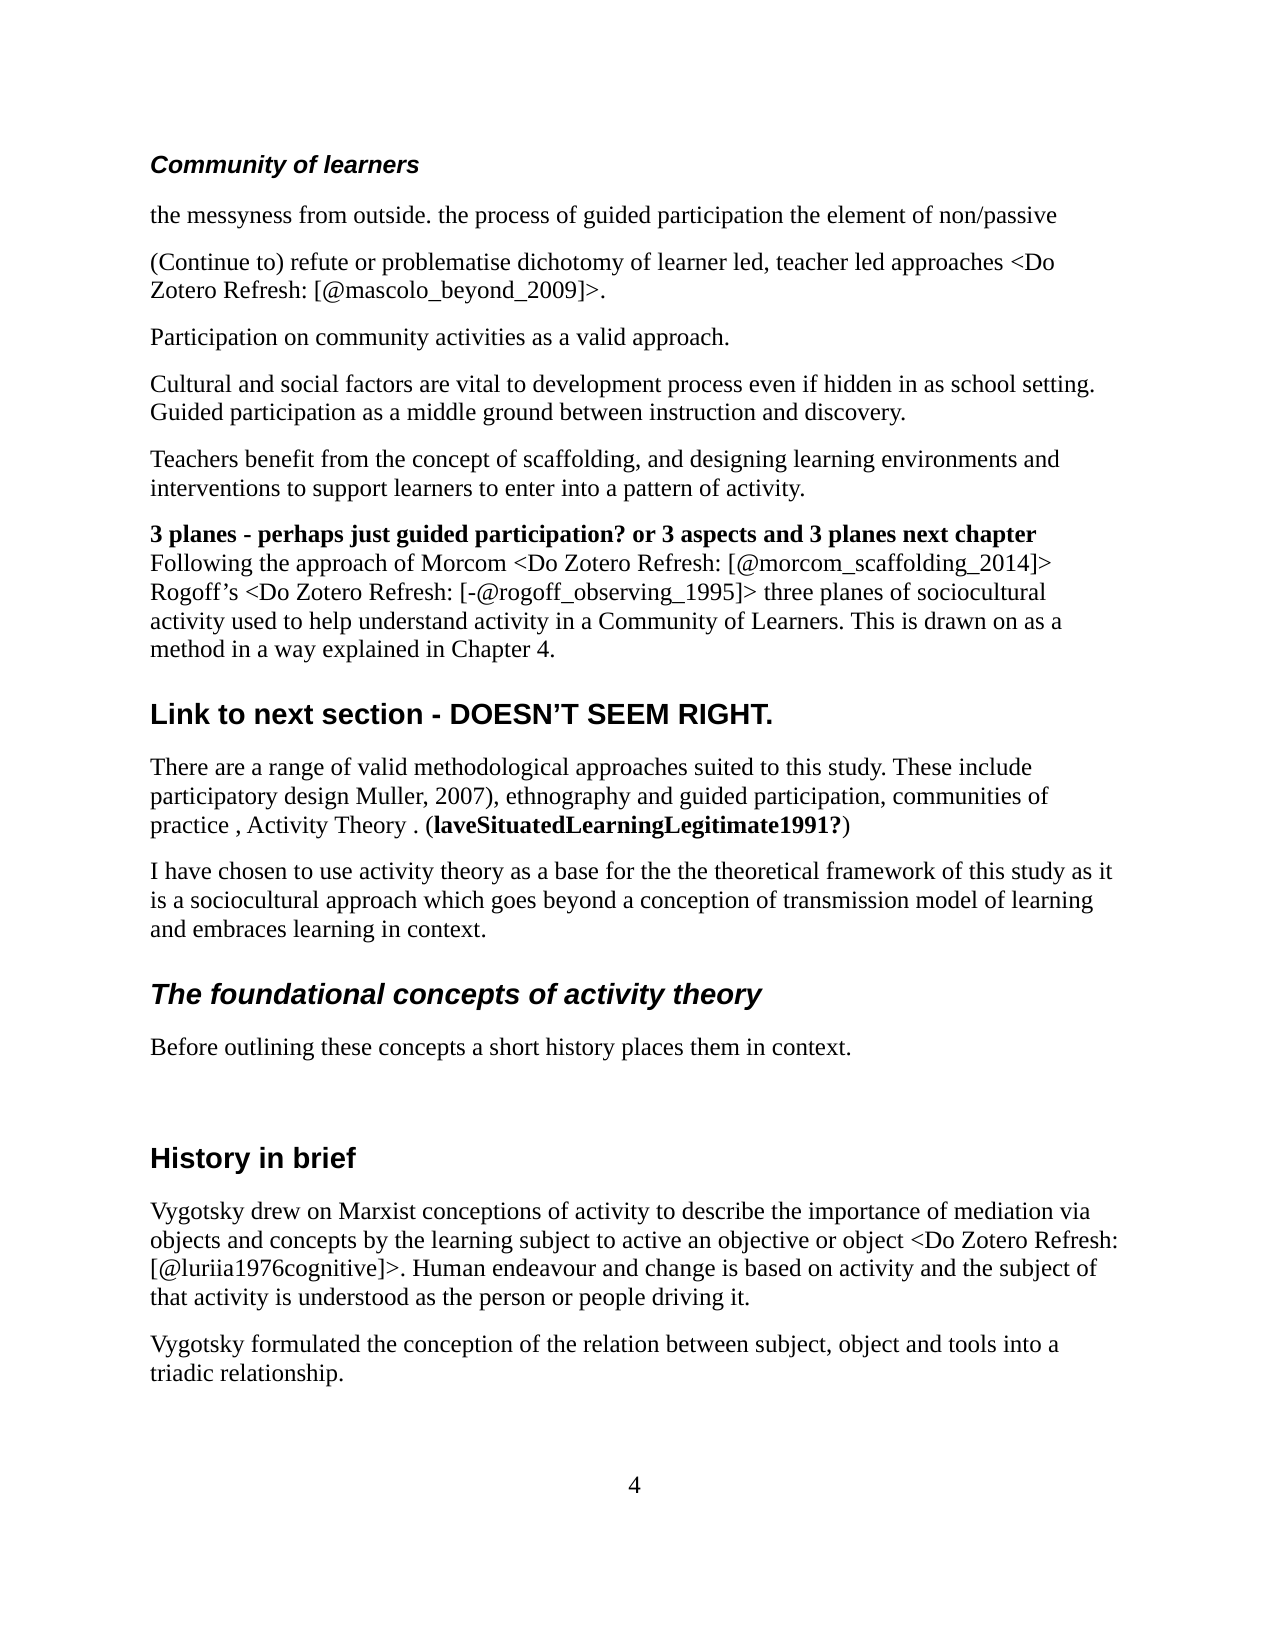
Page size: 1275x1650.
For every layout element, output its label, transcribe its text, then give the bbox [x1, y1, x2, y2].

text the messyness from outside. the process of guided participation the element of non/passive [150, 200, 1125, 229]
text Vygotsky drew on Marxist conceptions of activity to describe the importance of mediation via objects and concepts by the learning subject to active an objective or object <Do Zotero Refresh: [@luriia1976cognitive]>. Human endeavour and change is based on activity and the subject of that activity is understood as the person or people driving it. [150, 1196, 1125, 1311]
subtitle The foundational concepts of activity theory [150, 977, 1125, 1010]
text (Continue to) refute or problematise dichotomy of learner led, teacher led approaches <Do Zotero Refresh: [@mascolo_beyond_2009]>. [150, 247, 1125, 304]
text Cultural and social factors are vital to development process even if hidden in as school setting. Guided participation as a middle ground between instruction and discovery. [150, 369, 1125, 426]
text Before outlining these concepts a short history places them in context. [150, 1032, 1125, 1060]
text Vygotsky formulated the conception of the relation between subject, object and tools into a triadic relationship. [150, 1329, 1125, 1386]
text 3 planes - perhaps just guided participation? or 3 aspects and 3 planes next chapter Following the approach of Morcom <Do Zotero Refresh: [@morcom_scaffolding_2014]> Rogoff’s <Do Zotero Refresh: [-@rogoff_observing_1995]> three planes of sociocultural activity used to help understand activity in a Community of Learners. This is drawn on as a method in a way explained in Chapter 4. [150, 519, 1125, 663]
text There are a range of valid methodological approaches suited to this study. These include participatory design Muller, 2007), ethnography and guided participation, communities of practice , Activity Theory . (laveSituatedLearningLegitimate1991?) [150, 752, 1125, 838]
subtitle Community of learners [150, 150, 1125, 178]
text I have chosen to use activity theory as a base for the the theoretical framework of this study as it is a sociocultural approach which goes beyond a conception of transmission model of learning and embraces learning in context. [150, 856, 1125, 943]
subtitle History in brief [150, 1141, 1125, 1174]
text Participation on community activities as a valid approach. [150, 322, 1125, 351]
subtitle Link to next section - DOESN’T SEEM RIGHT. [150, 697, 1125, 731]
text Teachers benefit from the concept of scaffolding, and designing learning environments and interventions to support learners to enter into a pattern of activity. [150, 444, 1125, 502]
